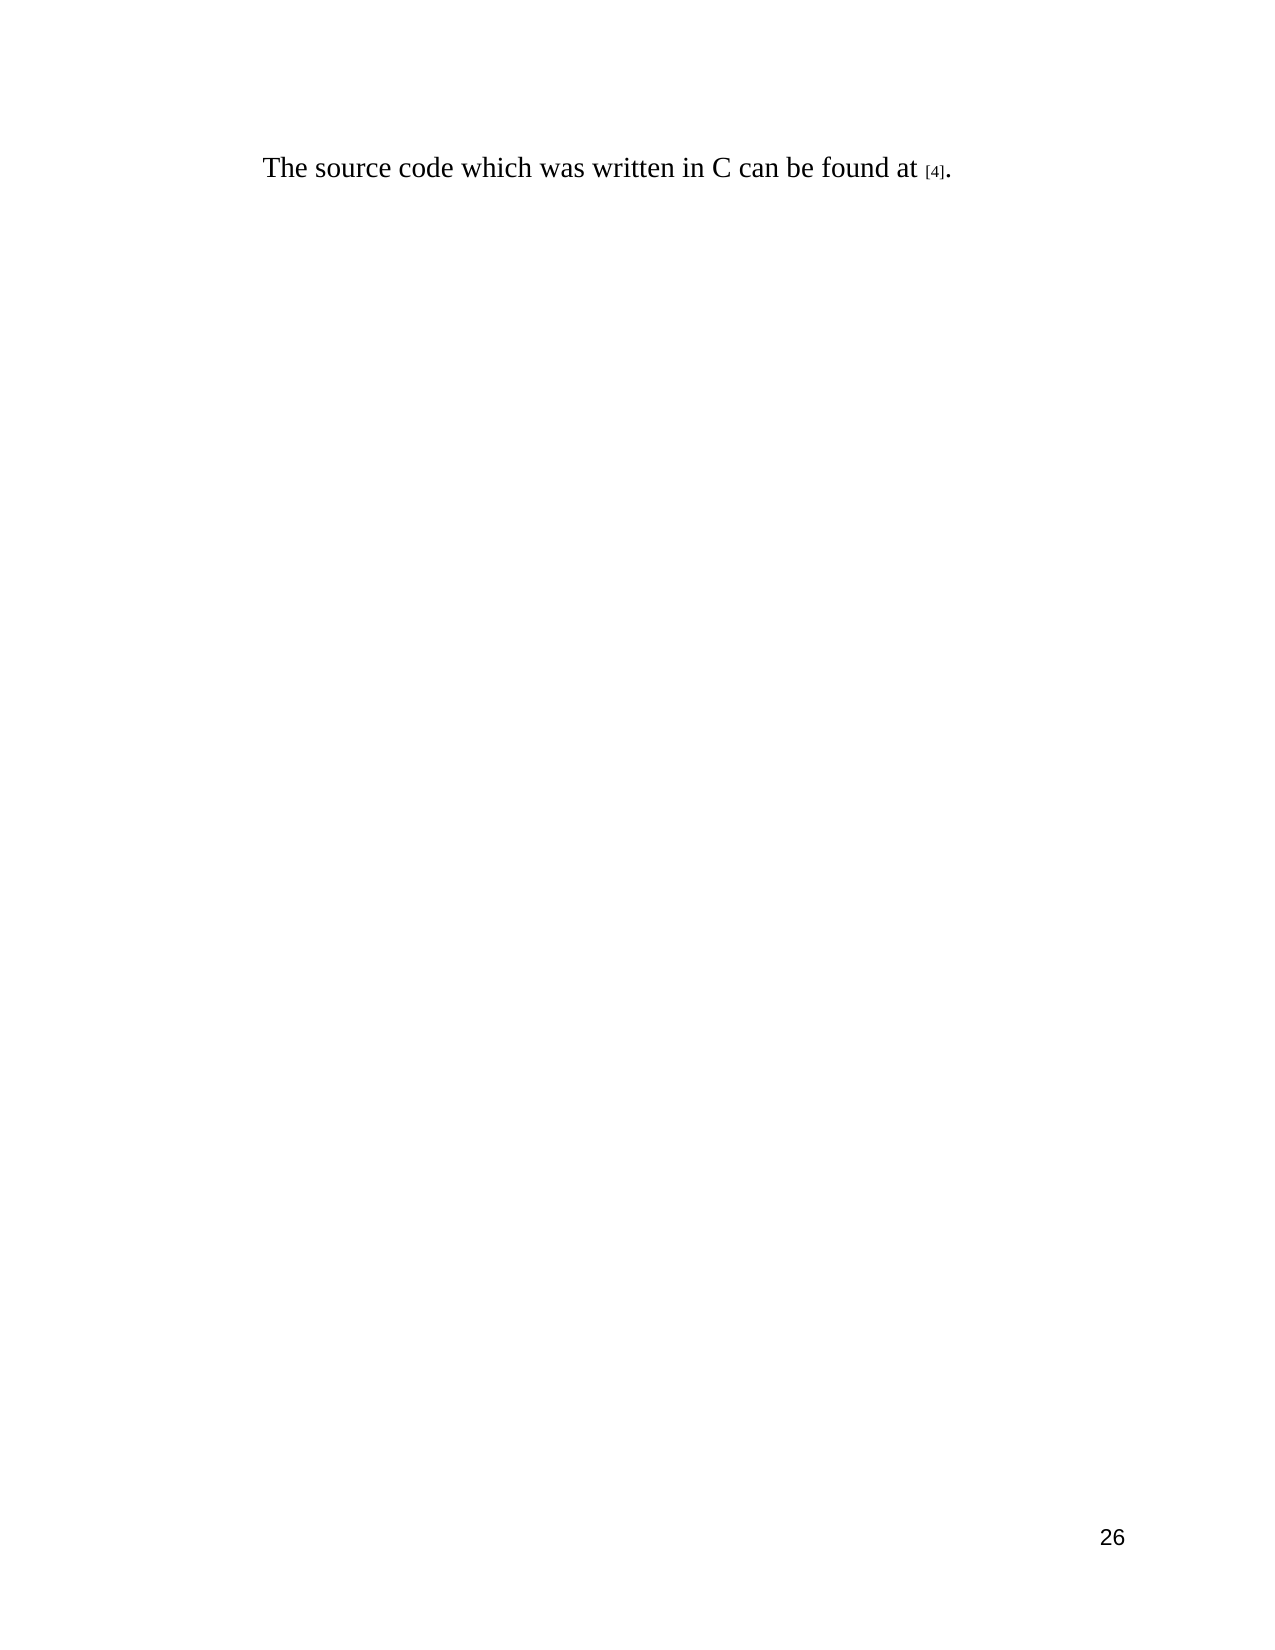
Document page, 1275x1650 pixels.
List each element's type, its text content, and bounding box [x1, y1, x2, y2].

text The source code which was written in C can be found at [4]. [262, 150, 1125, 183]
